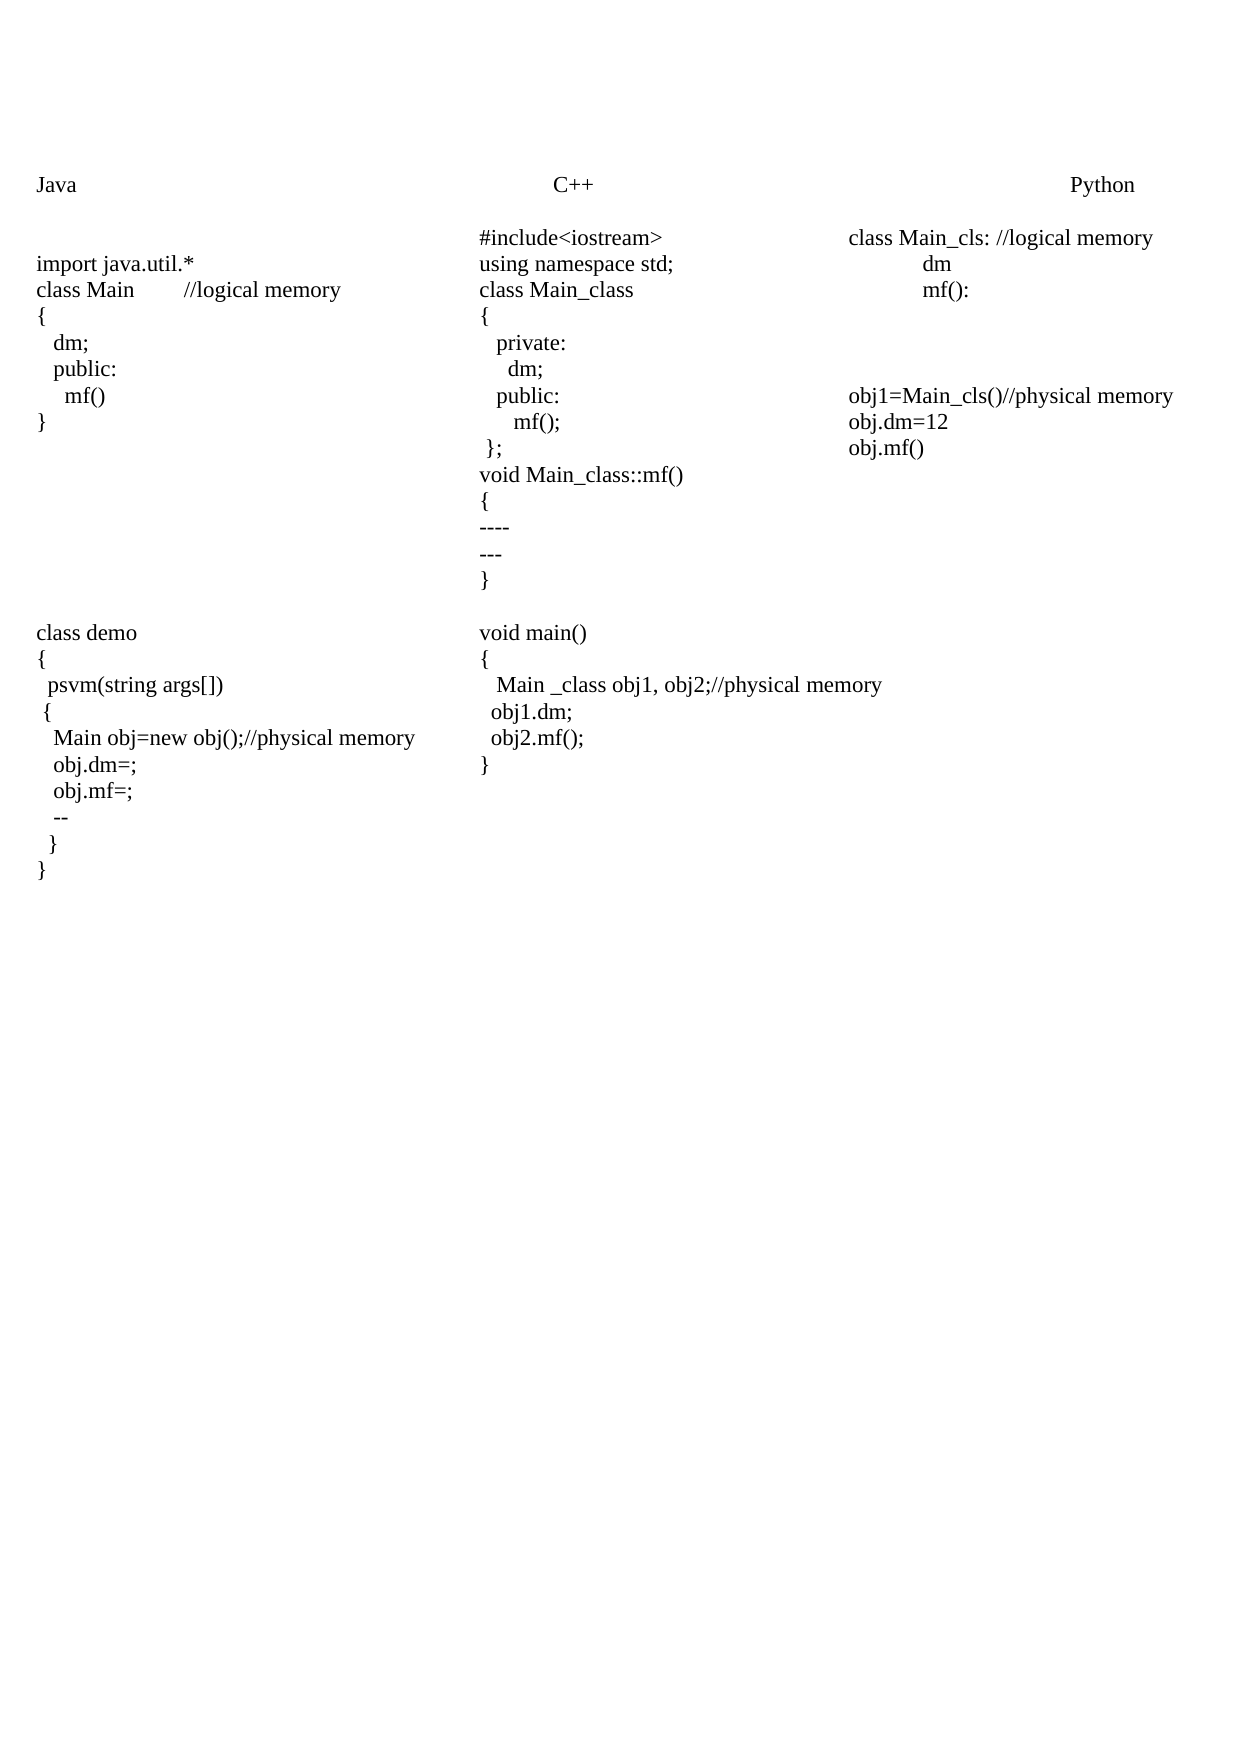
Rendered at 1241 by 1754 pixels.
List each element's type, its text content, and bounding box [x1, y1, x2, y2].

text dm; private: [36, 329, 1240, 355]
text } [36, 566, 1240, 592]
text ---- [36, 513, 1240, 540]
text void Main_class::mf() [36, 461, 1240, 487]
text obj.dm=; } [36, 751, 1240, 777]
text } [36, 856, 1240, 882]
text { { [36, 303, 1240, 329]
text public: dm; [36, 355, 1240, 382]
text class Main //logical memory class Main_class mf(): [36, 276, 1240, 303]
text obj.mf=; [36, 777, 1240, 803]
text } mf(); obj.dm=12 [36, 408, 1240, 434]
text Java C++ Python [36, 171, 1240, 197]
text import java.util.* using namespace std; dm [36, 250, 1240, 276]
text psvm(string args[]) Main _class obj1, obj2;//physical memory [36, 672, 1240, 698]
text class demo void main() [36, 619, 1240, 645]
text -- [36, 803, 1240, 830]
text }; obj.mf() [36, 434, 1240, 461]
text { { [36, 645, 1240, 672]
text --- [36, 540, 1240, 566]
text } [36, 830, 1240, 856]
text Main obj=new obj();//physical memory obj2.mf(); [36, 724, 1240, 751]
text { [36, 487, 1240, 513]
text { obj1.dm; [36, 698, 1240, 724]
text mf() public: obj1=Main_cls()//physical memory [36, 382, 1240, 408]
text #include<iostream> class Main_cls: //logical memory [36, 223, 1240, 250]
